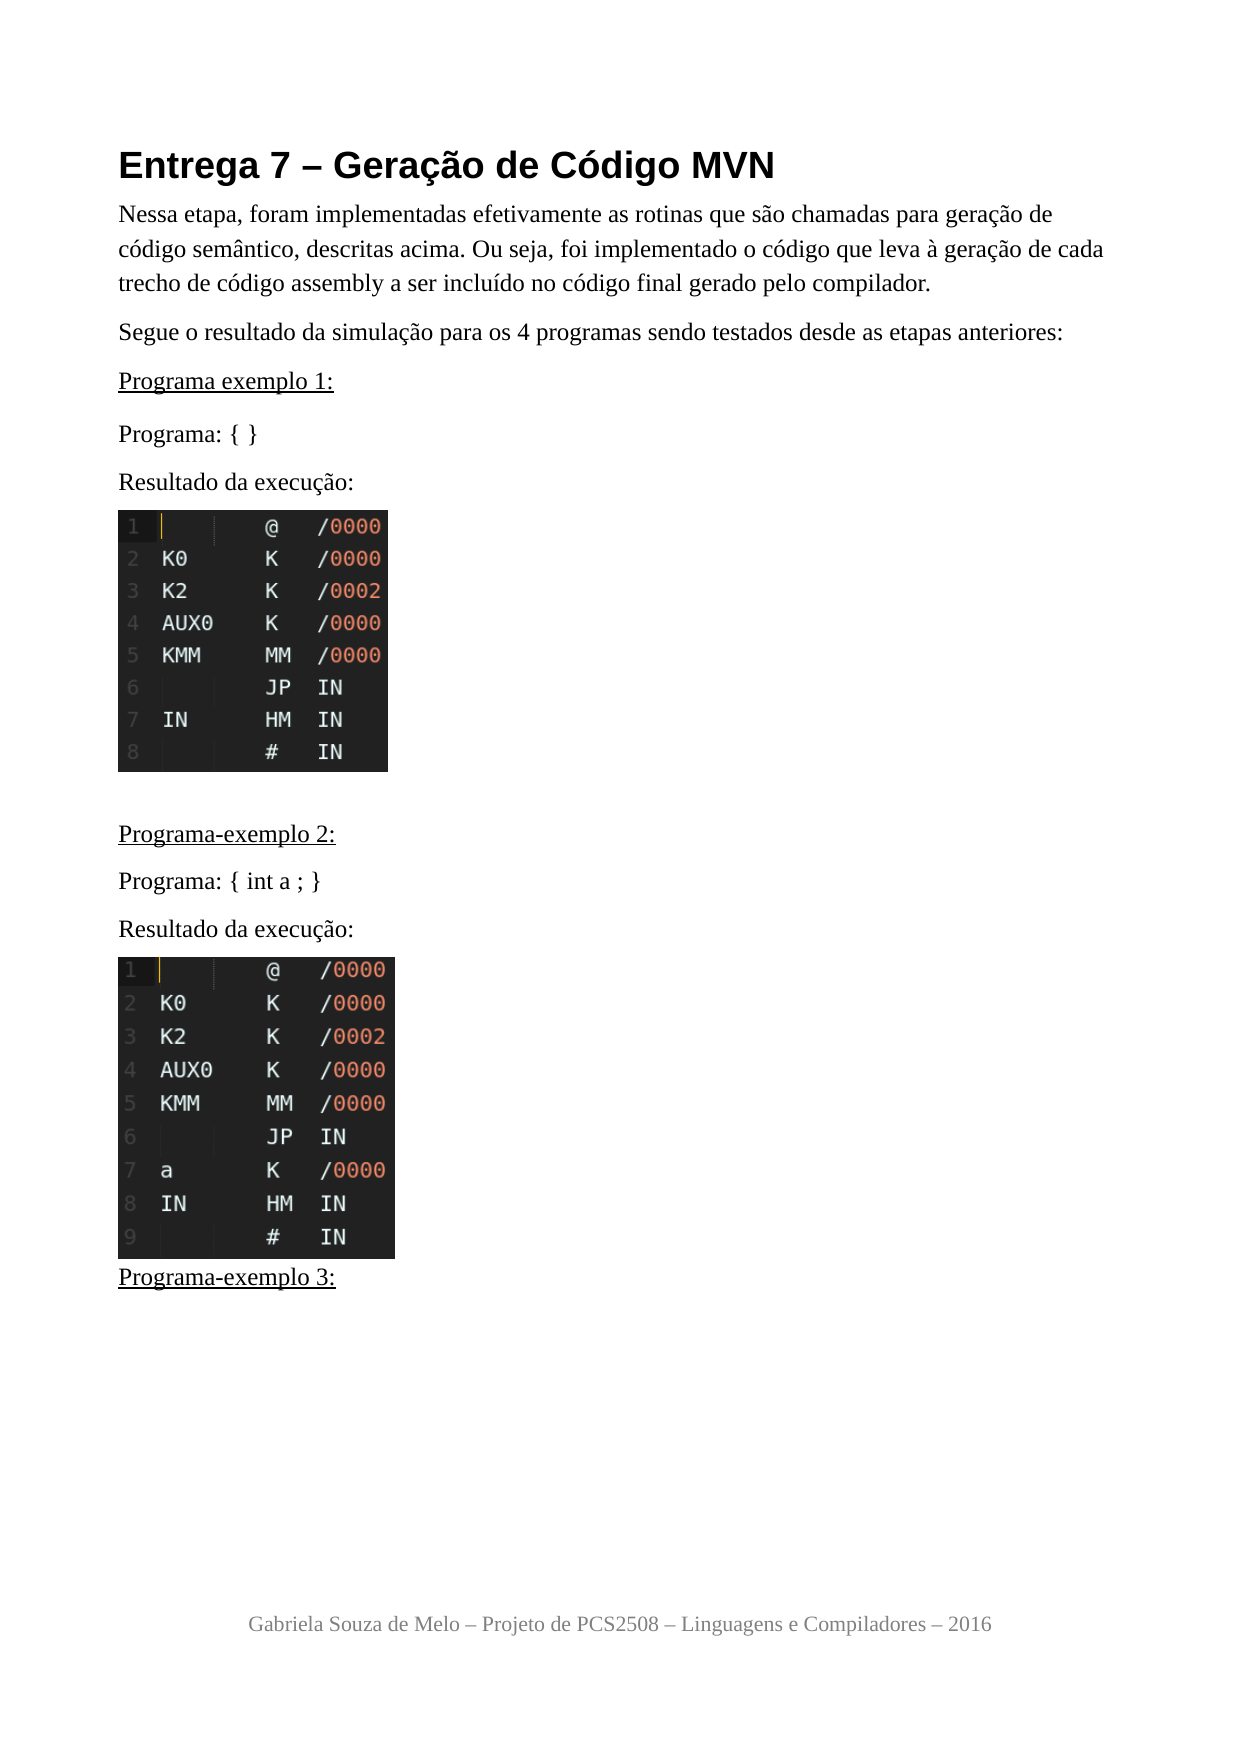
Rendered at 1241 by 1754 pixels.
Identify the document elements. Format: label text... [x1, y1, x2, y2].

text Segue o resultado da simulação para os 4 programas sendo testados desde as etapas anteriores: [118, 317, 1122, 346]
picture [118, 510, 388, 772]
text Resultado da execução: [118, 910, 1122, 942]
picture [118, 957, 395, 1259]
subtitle Entrega 7 – Geração de Código MVN [118, 143, 1122, 187]
text Resultado da execução: [118, 463, 1122, 496]
text Programa exemplo 1: [118, 366, 1122, 395]
text Programa-exemplo 2: [118, 815, 1122, 848]
text Programa-exemplo 3: [118, 1258, 1122, 1291]
text Nessa etapa, foram implementadas efetivamente as rotinas que são chamadas para geração de código semântico, descritas acima. Ou seja, foi implementado o código que leva à geração de cada trecho de código assembly a ser incluído no código final gerado pelo compilador. [118, 199, 1122, 297]
text Programa: { int a ; } [118, 862, 1122, 895]
text Programa: { } [118, 415, 1122, 448]
